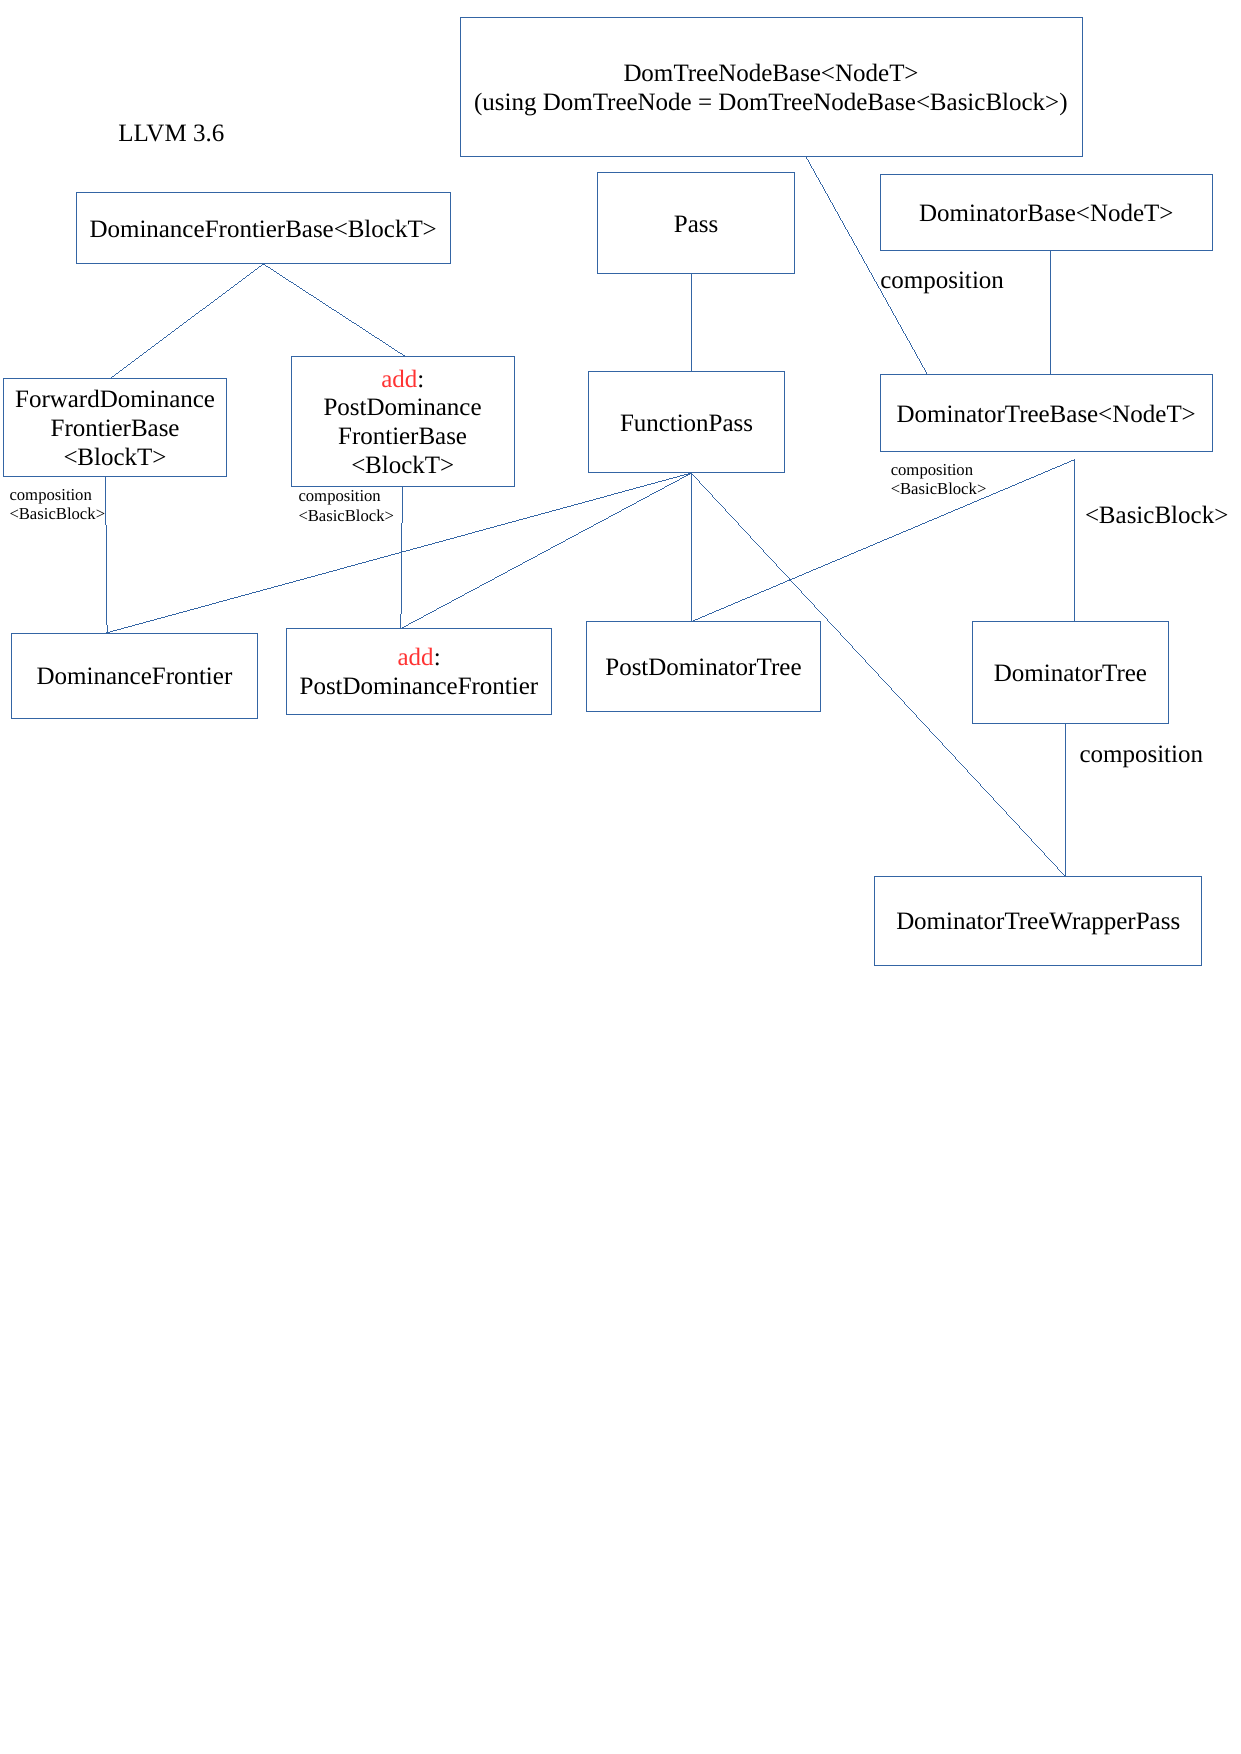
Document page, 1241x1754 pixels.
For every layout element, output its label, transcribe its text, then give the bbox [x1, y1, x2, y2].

text [1083, 118, 1122, 147]
text LLVM 3.6 [118, 118, 460, 147]
